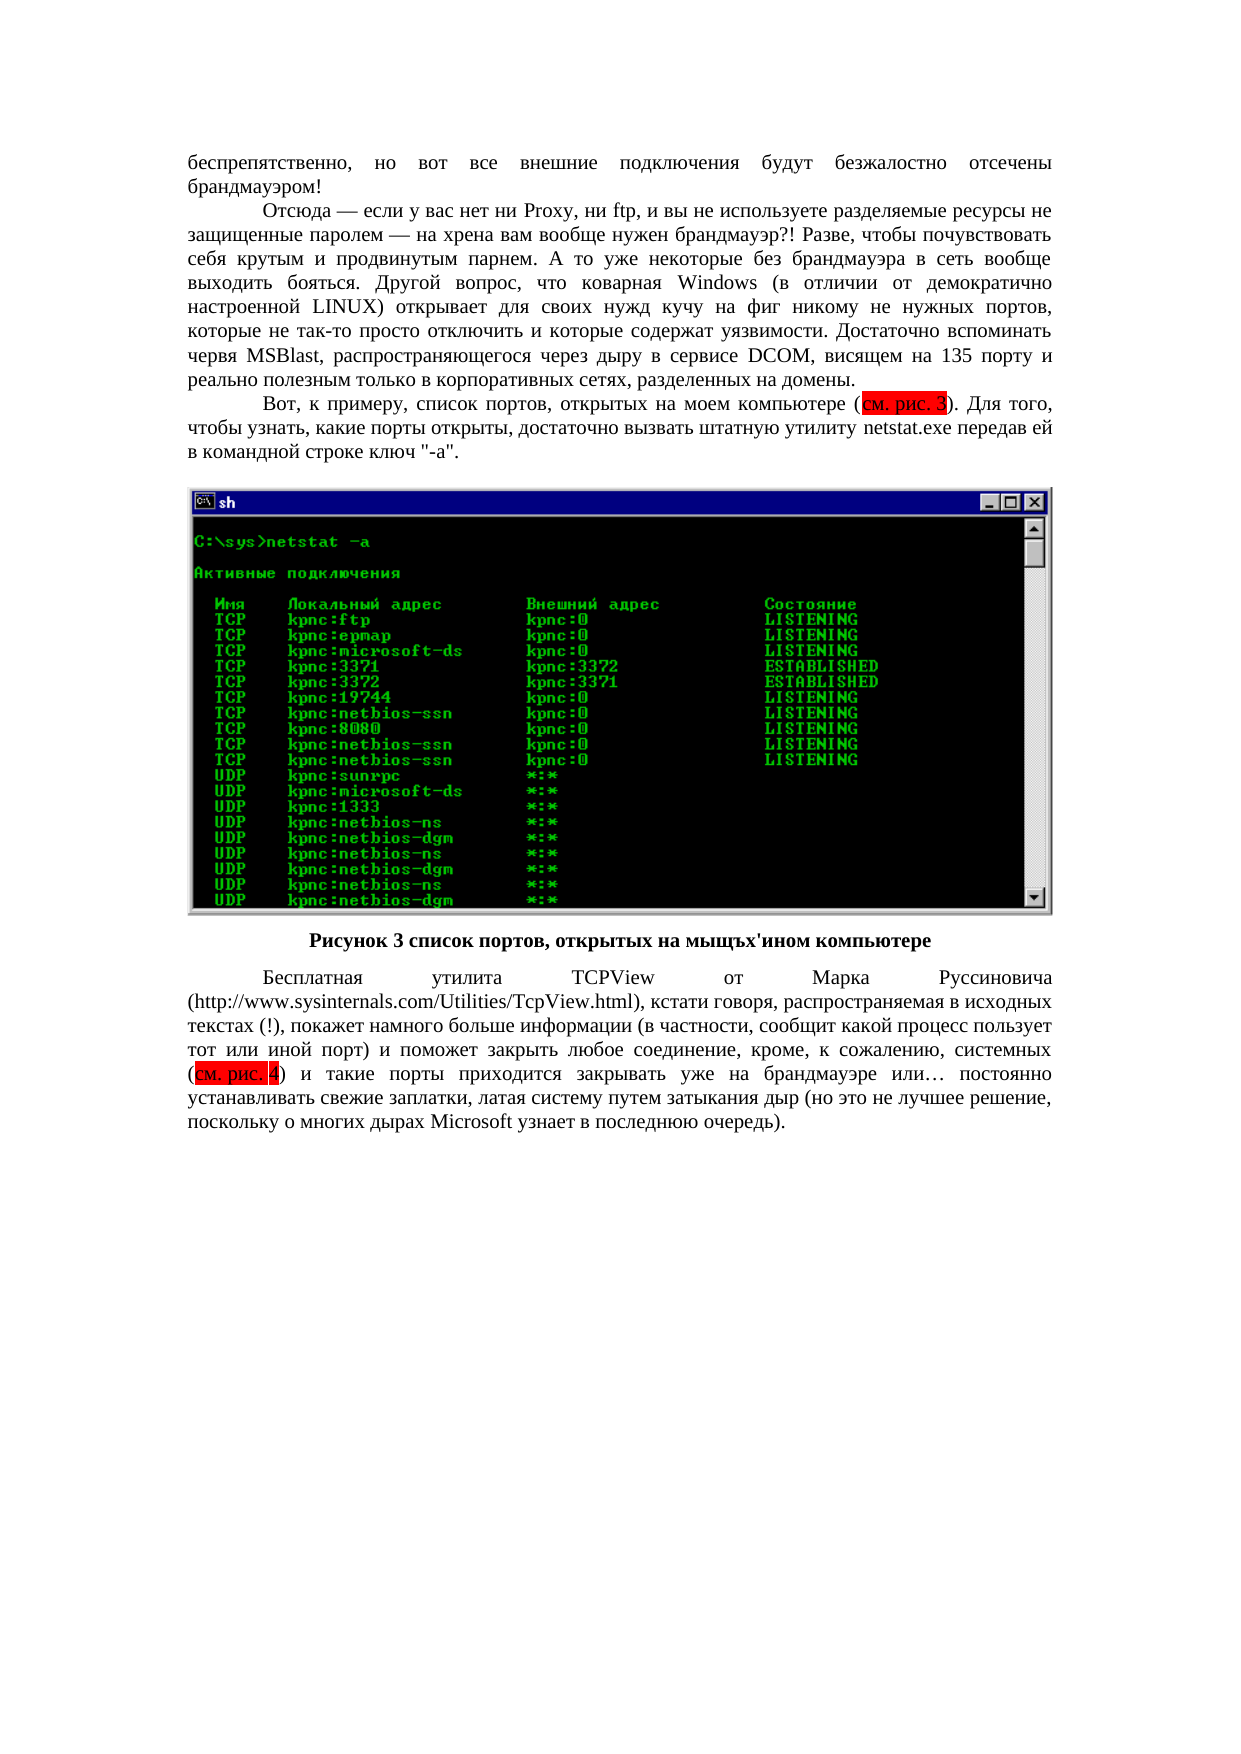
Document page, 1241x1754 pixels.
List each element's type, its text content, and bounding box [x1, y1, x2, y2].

picture [187, 487, 1053, 916]
text Вот, к примеру, список портов, открытых на моем компьютере (см. рис. 3). Для того, чтобы узнать, какие порты открыты, достаточно вызвать штатную утилиту netstat.exe передав ей в командной строке ключ "-a". [187, 391, 1053, 463]
text беспрепятственно, но вот все внешние подключения будут безжалостно отсечены брандмауэром! [187, 150, 1053, 198]
text Отсюда — если у вас нет ни Proxy, ни ftp, и вы не используете разделяемые ресурсы не защищенные паролем — на хрена вам вообще нужен брандмауэр?! Разве, чтобы почувствовать себя крутым и продвинутым парнем. А то уже некоторые без брандмауэра в сеть вообще выходить бояться. Другой вопрос, что коварная Windows (в отличии от демократично настроенной LINUX) открывает для своих нужд кучу на фиг никому не нужных портов, которые не так-то просто отключить и которые содержат уязвимости. Достаточно вспоминать червя MSBlast, распространяющегося через дыру в сервисе DCOM, висящем на 135 порту и реально полезным только в корпоративных сетях, разделенных на домены. [187, 198, 1053, 391]
text Бесплатная утилита TCPView от Марка Руссиновича (http://www.sysinternals.com/Utilities/TcpView.html), кстати говоря, распространяемая в исходных текстах (!), покажет намного больше информации (в частности, сообщит какой процесс пользует тот или иной порт) и поможет закрыть любое соединение, кроме, к сожалению, системных (см. рис. 4) и такие порты приходится закрывать уже на брандмауэре или… постоянно устанавливать свежие заплатки, латая систему путем затыкания дыр (но это не лучшее решение, поскольку о многих дырах Microsoft узнает в последнюю очередь). [187, 964, 1053, 1133]
text Рисунок 3 список портов, открытых на мыщъх'ином компьютере [187, 928, 1053, 952]
